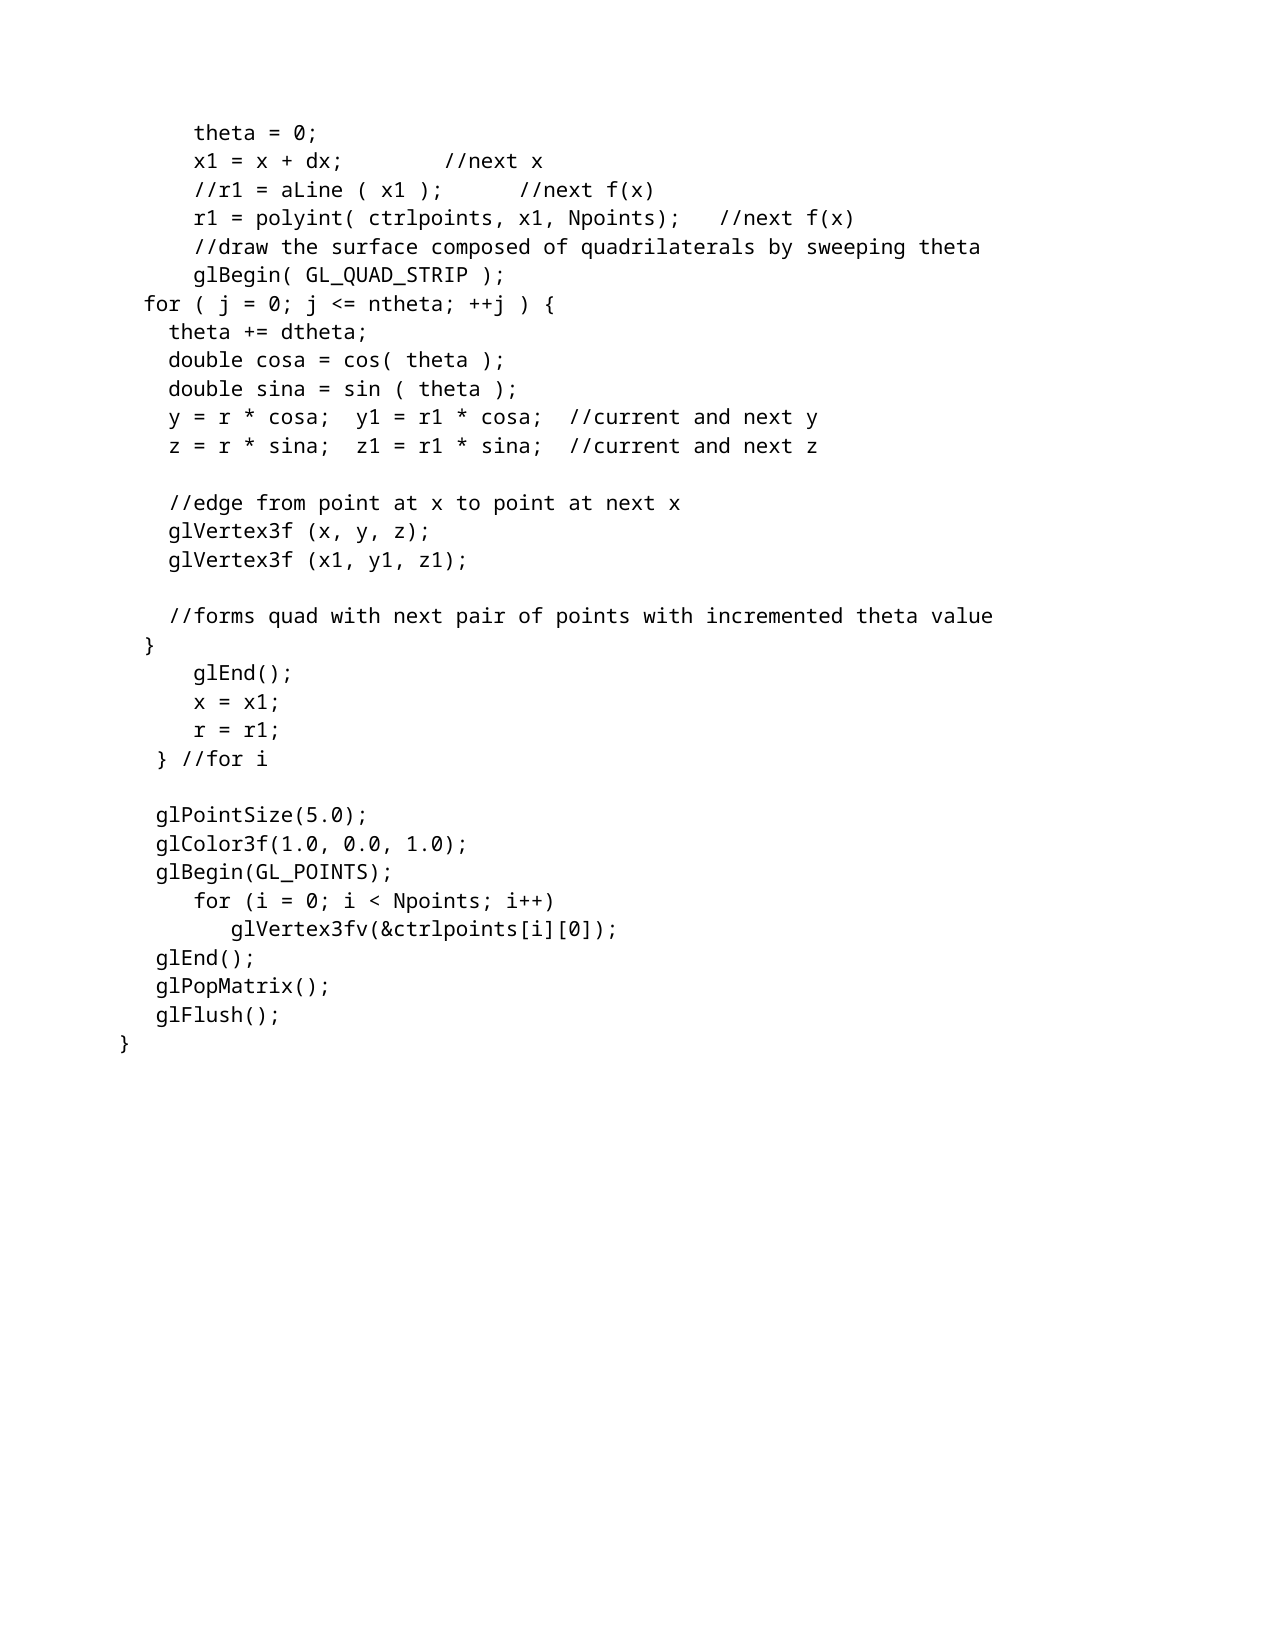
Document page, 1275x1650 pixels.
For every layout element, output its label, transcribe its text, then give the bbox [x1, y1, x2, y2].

text glFlush(); [118, 1000, 1157, 1028]
text glVertex3f (x1, y1, z1); [118, 545, 1157, 573]
text x1 = x + dx; //next x [118, 147, 1157, 175]
text r1 = polyint( ctrlpoints, x1, Npoints); //next f(x) [118, 203, 1157, 232]
text glColor3f(1.0, 0.0, 1.0); [118, 829, 1157, 857]
text glPointSize(5.0); [118, 801, 1157, 829]
text double sina = sin ( theta ); [118, 374, 1157, 402]
text glBegin(GL_POINTS); [118, 857, 1157, 886]
text r = r1; [118, 715, 1157, 744]
text } //for i [118, 744, 1157, 772]
text for ( j = 0; j <= ntheta; ++j ) { [118, 289, 1157, 317]
text double cosa = cos( theta ); [118, 346, 1157, 374]
text } [118, 630, 1157, 658]
text glVertex3fv(&ctrlpoints[i][0]); [118, 914, 1157, 943]
text theta = 0; [118, 118, 1157, 147]
text glVertex3f (x, y, z); [118, 516, 1157, 545]
text glEnd(); [118, 658, 1157, 687]
text //forms quad with next pair of points with incremented theta value [118, 602, 1157, 630]
text theta += dtheta; [118, 317, 1157, 346]
text glEnd(); [118, 943, 1157, 971]
text z = r * sina; z1 = r1 * sina; //current and next z [118, 431, 1157, 459]
text //edge from point at x to point at next x [118, 488, 1157, 516]
text glPopMatrix(); [118, 971, 1157, 1000]
text glBegin( GL_QUAD_STRIP ); [118, 260, 1157, 289]
text y = r * cosa; y1 = r1 * cosa; //current and next y [118, 402, 1157, 431]
text } [118, 1028, 1157, 1057]
text x = x1; [118, 687, 1157, 715]
text //r1 = aLine ( x1 ); //next f(x) [118, 175, 1157, 203]
text for (i = 0; i < Npoints; i++) [118, 886, 1157, 914]
text //draw the surface composed of quadrilaterals by sweeping theta [118, 232, 1157, 260]
